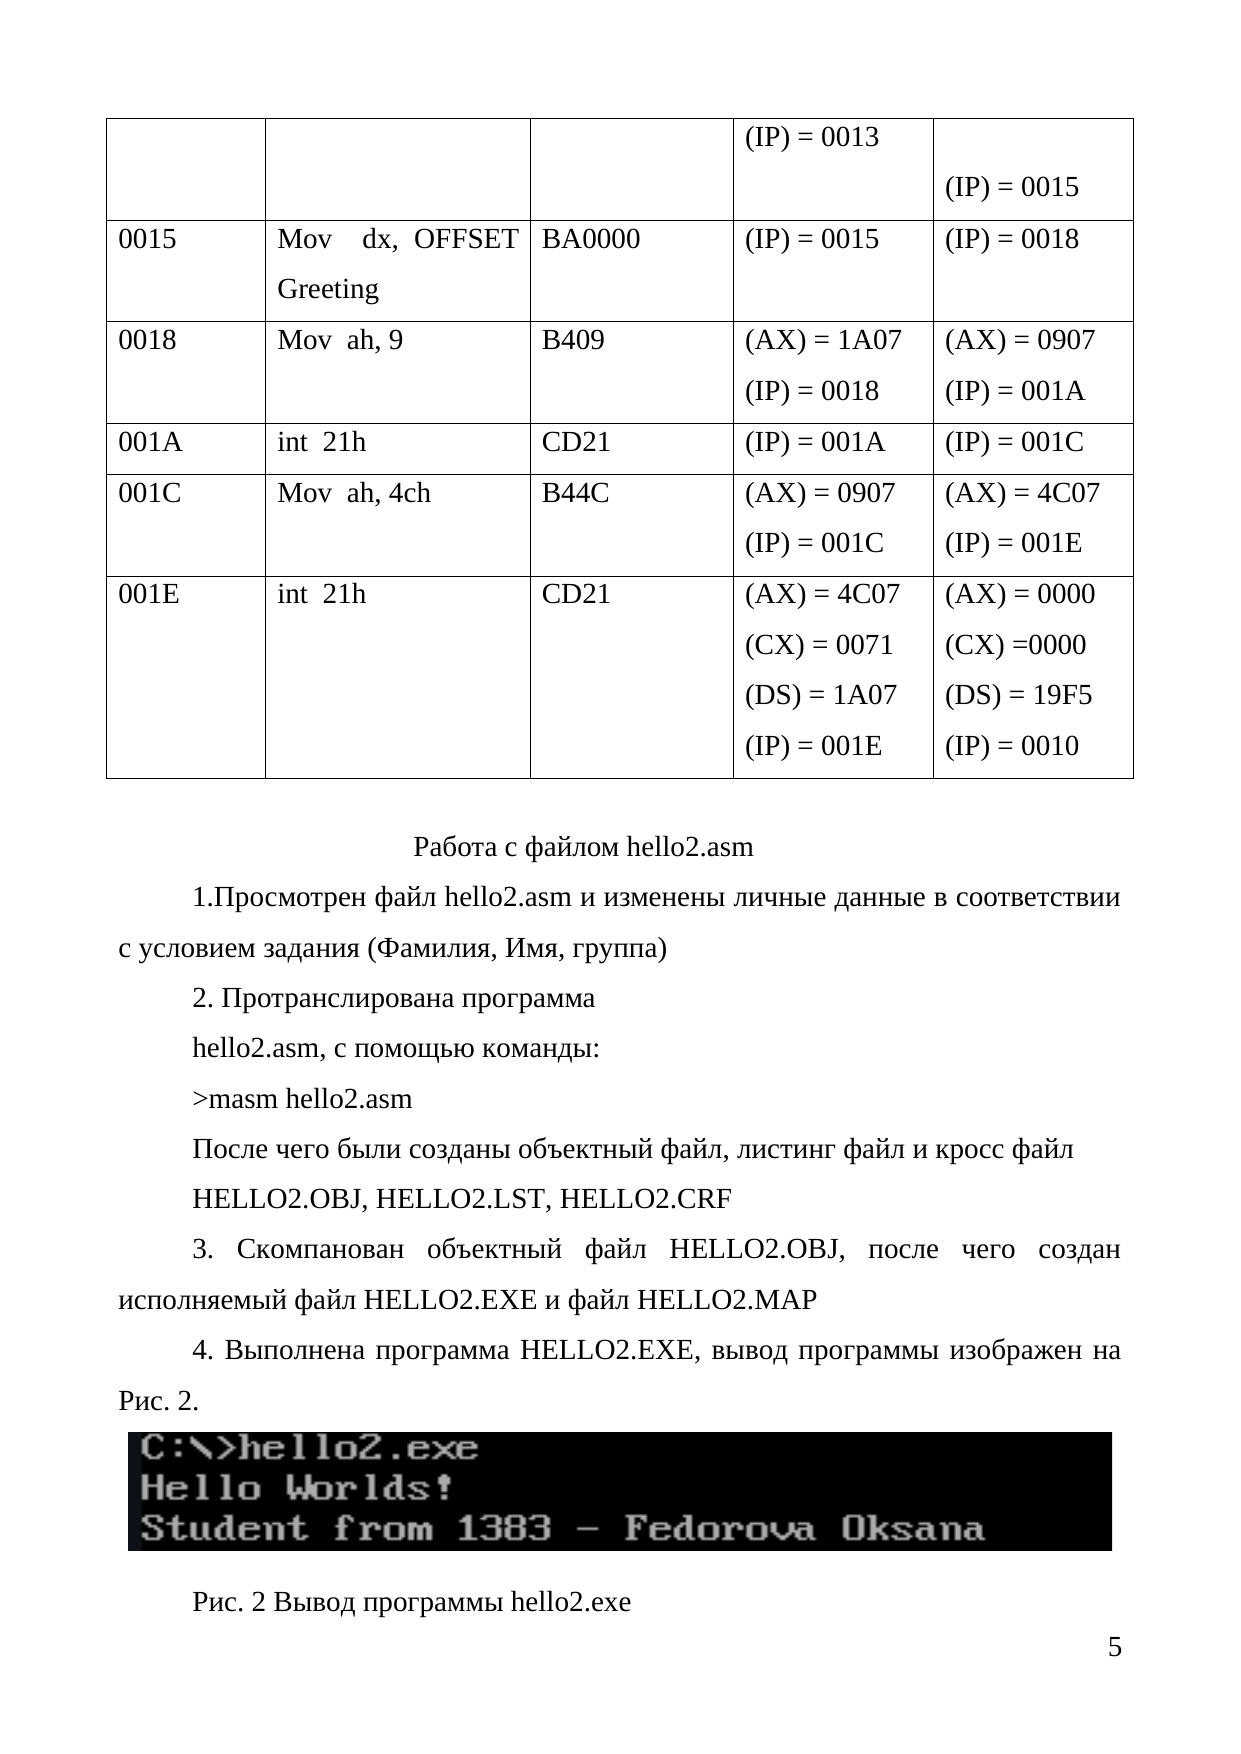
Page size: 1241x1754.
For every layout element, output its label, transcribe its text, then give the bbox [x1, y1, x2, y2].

table_cell [531, 119, 733, 220]
table_cell CD21 [531, 577, 733, 778]
table_cell Mov dx, OFFSET Greeting [266, 221, 530, 321]
table_cell (IP) = 0015 [734, 221, 933, 321]
text Работа с файлом hello2.asm [118, 829, 1122, 863]
table_cell 001A [107, 424, 265, 474]
text 3. Скомпанован объектный файл HELLO2.OBJ, после чего создан исполняемый файл HELLO2.EXE и файл HELLO2.MAP [118, 1232, 1122, 1316]
table_cell [107, 119, 265, 220]
table_cell CD21 [531, 424, 733, 474]
table_cell 0018 [107, 322, 265, 423]
text hello2.asm, с помощью команды: [118, 1030, 1122, 1064]
text 4. Выполнена программа HELLO2.EXE, вывод программы изображен на Рис. 2. [118, 1332, 1122, 1416]
table_cell [266, 119, 530, 220]
table_cell (AX) = 1A07 (IP) = 0018 [734, 322, 933, 423]
table_cell (IP) = 001C [934, 424, 1133, 474]
table_cell int 21h [266, 424, 530, 474]
table_cell Mov ah, 9 [266, 322, 530, 423]
table_cell 001C [107, 475, 265, 576]
picture [128, 1432, 1113, 1551]
table_cell int 21h [266, 577, 530, 778]
table_cell (IP) = 001A [734, 424, 933, 474]
text 1.Просмотрен файл hello2.asm и изменены личные данные в соответствии с условием задания (Фамилия, Имя, группа) [118, 879, 1122, 963]
table_cell 001E [107, 577, 265, 778]
table_cell (AX) = 0907 (IP) = 001A [934, 322, 1133, 423]
text HELLO2.OBJ, HELLO2.LST, HELLO2.CRF [118, 1181, 1122, 1215]
table_cell (AX) = 0000 (CX) =0000 (DS) = 19F5 (IP) = 0010 [934, 577, 1133, 778]
table_cell (AX) = 4C07 (IP) = 001E [934, 475, 1133, 576]
table_cell (IP) = 0013 [734, 119, 933, 220]
table_cell Mov ah, 4ch [266, 475, 530, 576]
table_cell BA0000 [531, 221, 733, 321]
table_cell B409 [531, 322, 733, 423]
text >masm hello2.asm [118, 1081, 1122, 1114]
table_cell B44C [531, 475, 733, 576]
text Рис. 2 Вывод программы hello2.exe [118, 1433, 1122, 1618]
table_cell (AX) = 4C07 (CX) = 0071 (DS) = 1A07 (IP) = 001E [734, 577, 933, 778]
table_cell (IP) = 0015 [934, 119, 1133, 220]
text 2. Протранслирована программа [118, 980, 1122, 1014]
table_cell (IP) = 0018 [934, 221, 1133, 321]
table_cell 0015 [107, 221, 265, 321]
text После чего были созданы объектный файл, листинг файл и кросс файл [118, 1131, 1122, 1164]
table_cell (AX) = 0907 (IP) = 001C [734, 475, 933, 576]
